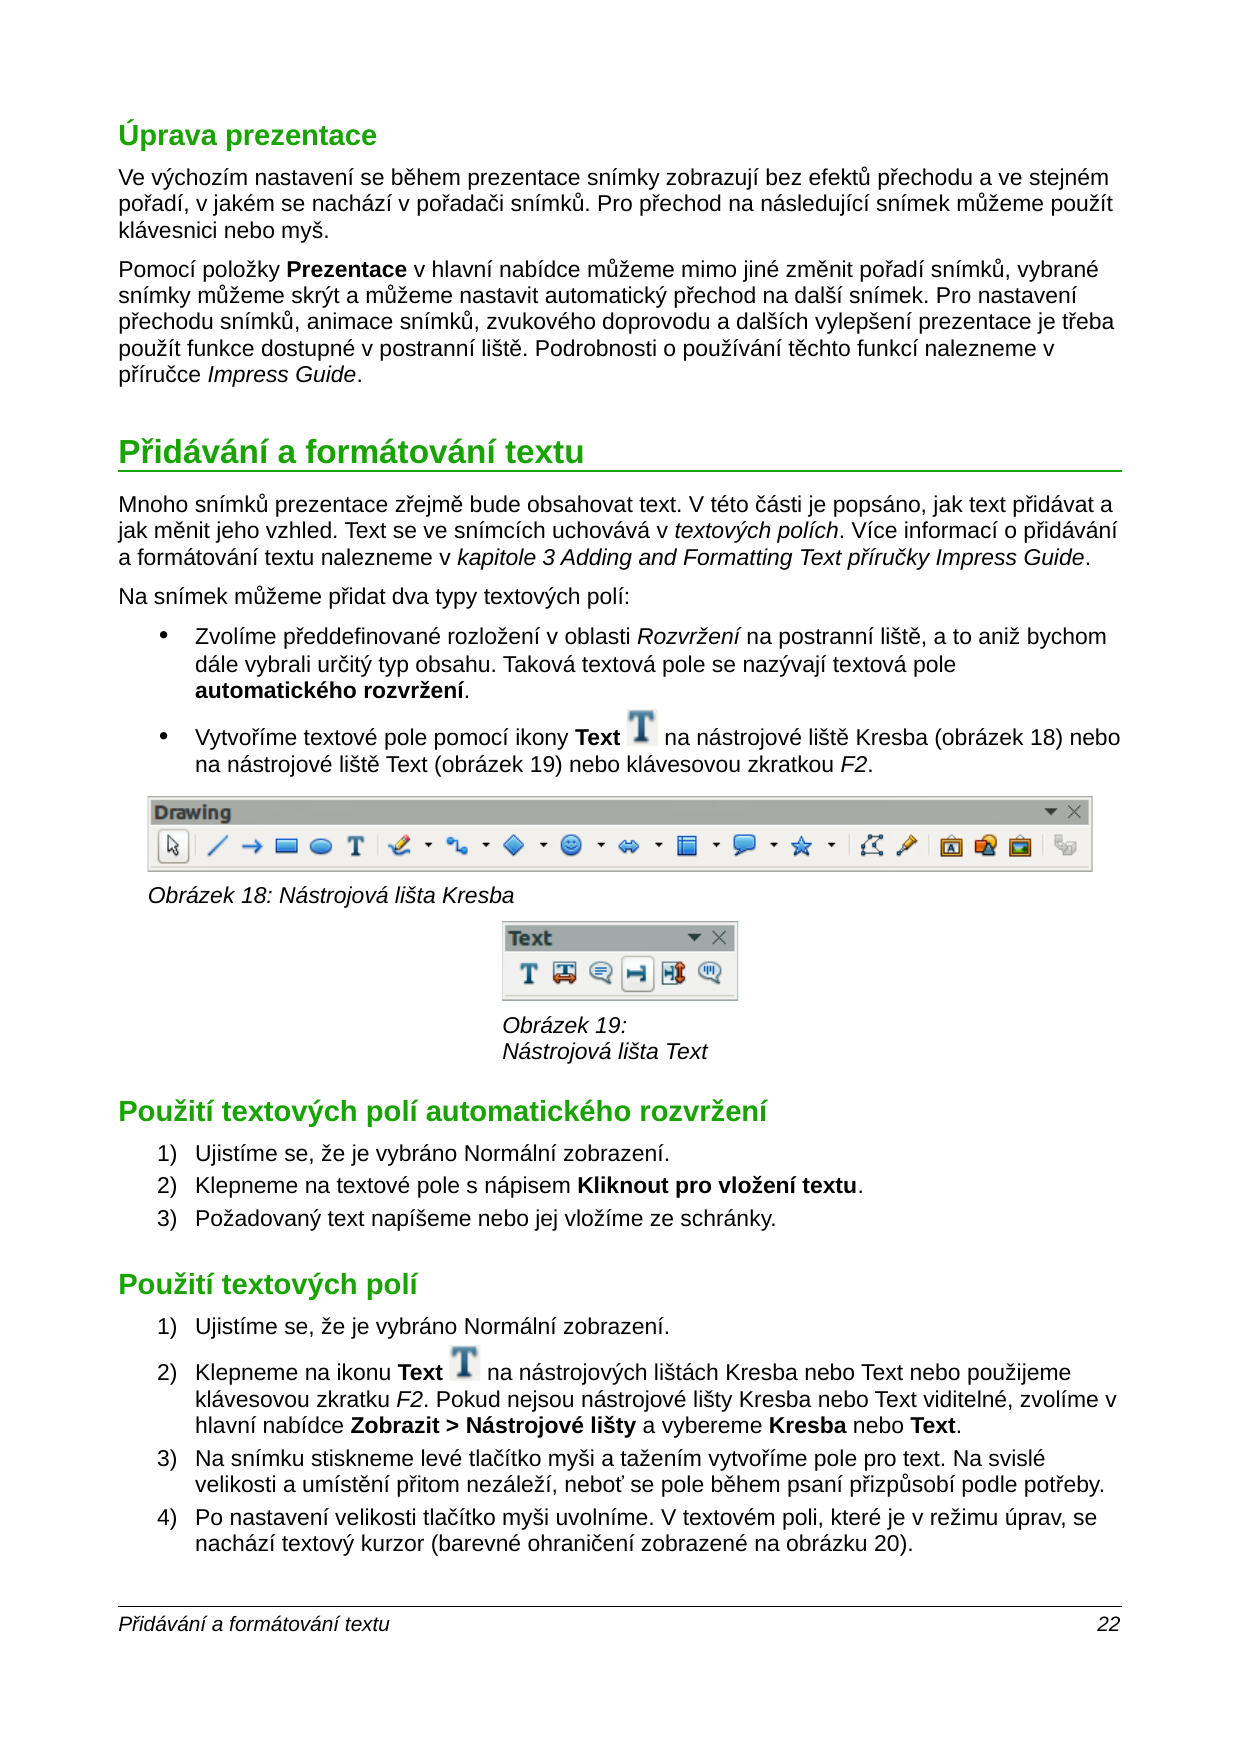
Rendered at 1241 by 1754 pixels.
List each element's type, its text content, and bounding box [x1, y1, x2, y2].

text Na snímek můžeme přidat dva typy textových polí: [118, 583, 1122, 609]
picture [449, 1345, 481, 1381]
picture [147, 796, 1093, 872]
picture [502, 921, 739, 1001]
subtitle Úprava prezentace [118, 118, 1122, 152]
subtitle Použití textových polí [118, 1267, 1122, 1300]
text Pomocí položky Prezentace v hlavní nabídce můžeme mimo jiné změnit pořadí snímků, vybrané snímky můžeme skrýt a můžeme nastavit automatický přechod na další snímek. Pro nastavení přechodu snímků, animace snímků, zvukového doprovodu a dalších vylepšení prezentace je třeba použít funkce dostupné v postranní liště. Podrobnosti o používání těchto funkcí nalezneme v příručce Impress Guide. [118, 256, 1122, 387]
subtitle Použití textových polí automatického rozvržení [118, 1094, 1122, 1127]
text Obrázek 19: Nástrojová lišta Text [502, 1012, 738, 1064]
list Ujistíme se, že je vybráno Normální zobrazení. [177, 1313, 1122, 1339]
subtitle Přidávání a formátování textu [118, 432, 1122, 470]
list Vytvoříme textové pole pomocí ikony Text na nástrojové liště Kresba (obrázek 18) nebo na nástrojové liště Text (obrázek 19) nebo klávesovou zkratkou F2. [156, 710, 1122, 777]
picture [626, 709, 658, 746]
list Ujistíme se, že je vybráno Normální zobrazení. [177, 1140, 1122, 1166]
list Požadovaný text napíšeme nebo jej vložíme ze schránky. [177, 1205, 1122, 1231]
text Obrázek 18: Nástrojová lišta Kresba [148, 882, 1093, 909]
list Po nastavení velikosti tlačítko myši uvolníme. V textovém poli, které je v režimu úprav, se nachází textový kurzor (barevné ohraničení zobrazené na obrázku 20). [177, 1504, 1122, 1556]
text Ve výchozím nastavení se během prezentace snímky zobrazují bez efektů přechodu a ve stejném pořadí, v jakém se nachází v pořadači snímků. Pro přechod na následující snímek můžeme použít klávesnici nebo myš. [118, 164, 1122, 243]
text Mnoho snímků prezentace zřejmě bude obsahovat text. V této části je popsáno, jak text přidávat a jak měnit jeho vzhled. Text se ve snímcích uchovává v textových polích. Více informací o přidávání a formátování textu nalezneme v kapitole 3 Adding and Formatting Text příručky Impress Guide. [118, 491, 1122, 570]
list Zvolíme předdefinované rozložení v oblasti Rozvržení na postranní liště, a to aniž bychom dále vybrali určitý typ obsahu. Taková textová pole se nazývají textová pole automatického rozvržení. [156, 622, 1122, 703]
list Na snímku stiskneme levé tlačítko myši a tažením vytvoříme pole pro text. Na svislé velikosti a umístění přitom nezáleží, neboť se pole během psaní přizpůsobí podle potřeby. [177, 1445, 1122, 1497]
list Klepneme na textové pole s nápisem Kliknout pro vložení textu. [177, 1172, 1122, 1199]
list Klepneme na ikonu Text na nástrojových lištách Kresba nebo Text nebo použijeme klávesovou zkratku F2. Pokud nejsou nástrojové lišty Kresba nebo Text viditelné, zvolíme v hlavní nabídce Zobrazit > Nástrojové lišty a vybereme Kresba nebo Text. [177, 1345, 1122, 1438]
